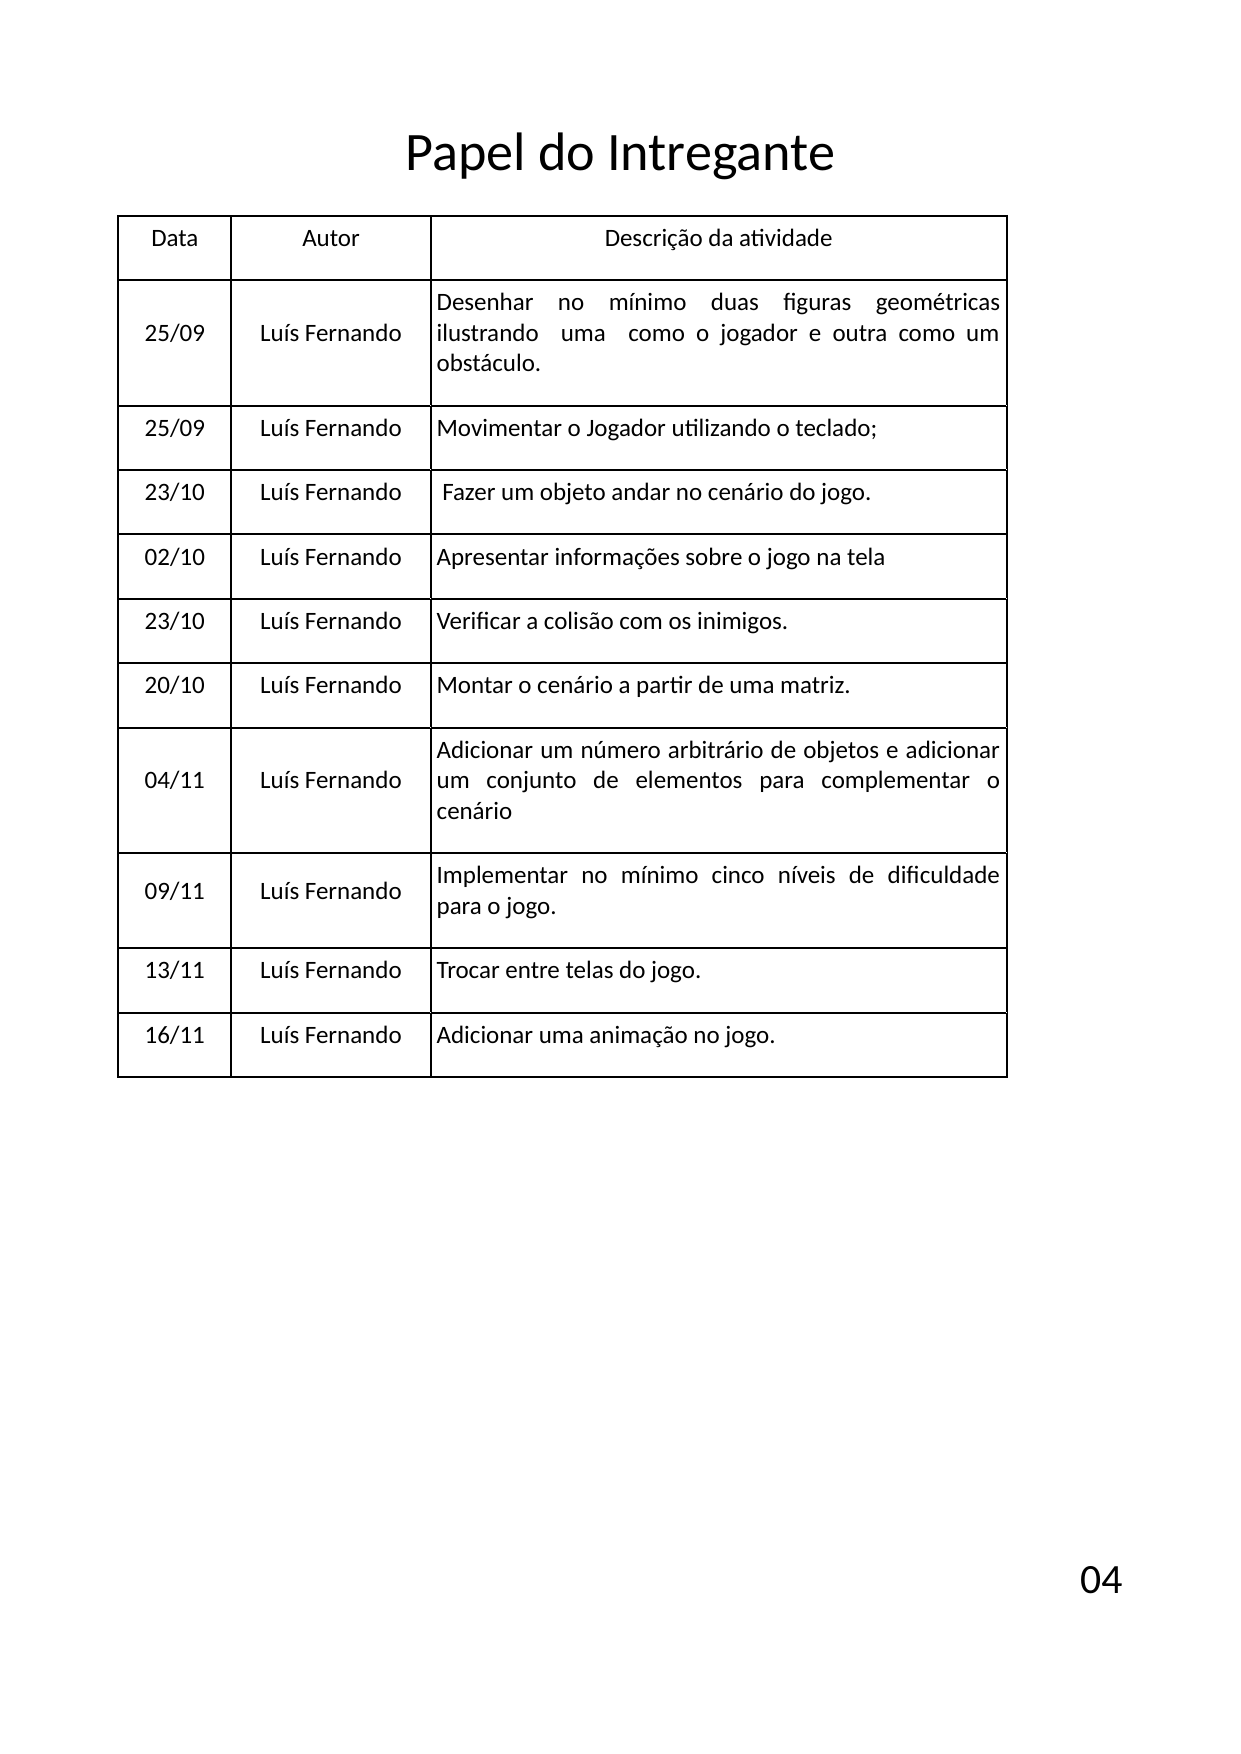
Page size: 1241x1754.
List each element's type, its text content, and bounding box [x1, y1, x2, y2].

table_cell 25/09 [119, 407, 230, 469]
text Papel do Intregante [118, 118, 1122, 184]
table_cell 23/10 [119, 600, 230, 662]
table_cell Apresentar informações sobre o jogo na tela [432, 535, 1006, 598]
table_cell 02/10 [119, 535, 230, 598]
table_cell 23/10 [119, 471, 230, 533]
table_cell Implementar no mínimo cinco níveis de dificuldade para o jogo. [432, 854, 1006, 947]
table_header Data [119, 217, 230, 279]
table_cell Movimentar o Jogador utilizando o teclado; [432, 407, 1006, 469]
table_cell Luís Fernando [232, 600, 430, 662]
table_cell Luís Fernando [232, 535, 430, 598]
table_cell Verificar a colisão com os inimigos. [432, 600, 1006, 662]
table_cell 04/11 [119, 729, 230, 852]
table_cell 13/11 [119, 949, 230, 1012]
table_cell Luís Fernando [232, 407, 430, 469]
table_cell Luís Fernando [232, 729, 430, 852]
table_header Autor [232, 217, 430, 279]
table_cell 16/11 [119, 1014, 230, 1076]
table_cell Desenhar no mínimo duas figuras geométricas ilustrando uma como o jogador e outra como um obstáculo. [432, 281, 1006, 404]
table_cell Adicionar um número arbitrário de objetos e adicionar um conjunto de elementos para complementar o cenário [432, 729, 1006, 852]
table_cell 09/11 [119, 854, 230, 947]
table_cell Luís Fernando [232, 949, 430, 1012]
table_header Descrição da atividade [432, 217, 1006, 279]
table_cell Trocar entre telas do jogo. [432, 949, 1006, 1012]
table_cell Fazer um objeto andar no cenário do jogo. [432, 471, 1006, 533]
table_cell Luís Fernando [232, 281, 430, 404]
table_cell Luís Fernando [232, 664, 430, 726]
table_cell 25/09 [119, 281, 230, 404]
table_cell Adicionar uma animação no jogo. [432, 1014, 1006, 1076]
text 04 [118, 1553, 1122, 1604]
table_cell Luís Fernando [232, 1014, 430, 1076]
table_cell Montar o cenário a partir de uma matriz. [432, 664, 1006, 726]
table_cell Luís Fernando [232, 854, 430, 947]
table_cell 20/10 [119, 664, 230, 726]
table_cell Luís Fernando [232, 471, 430, 533]
